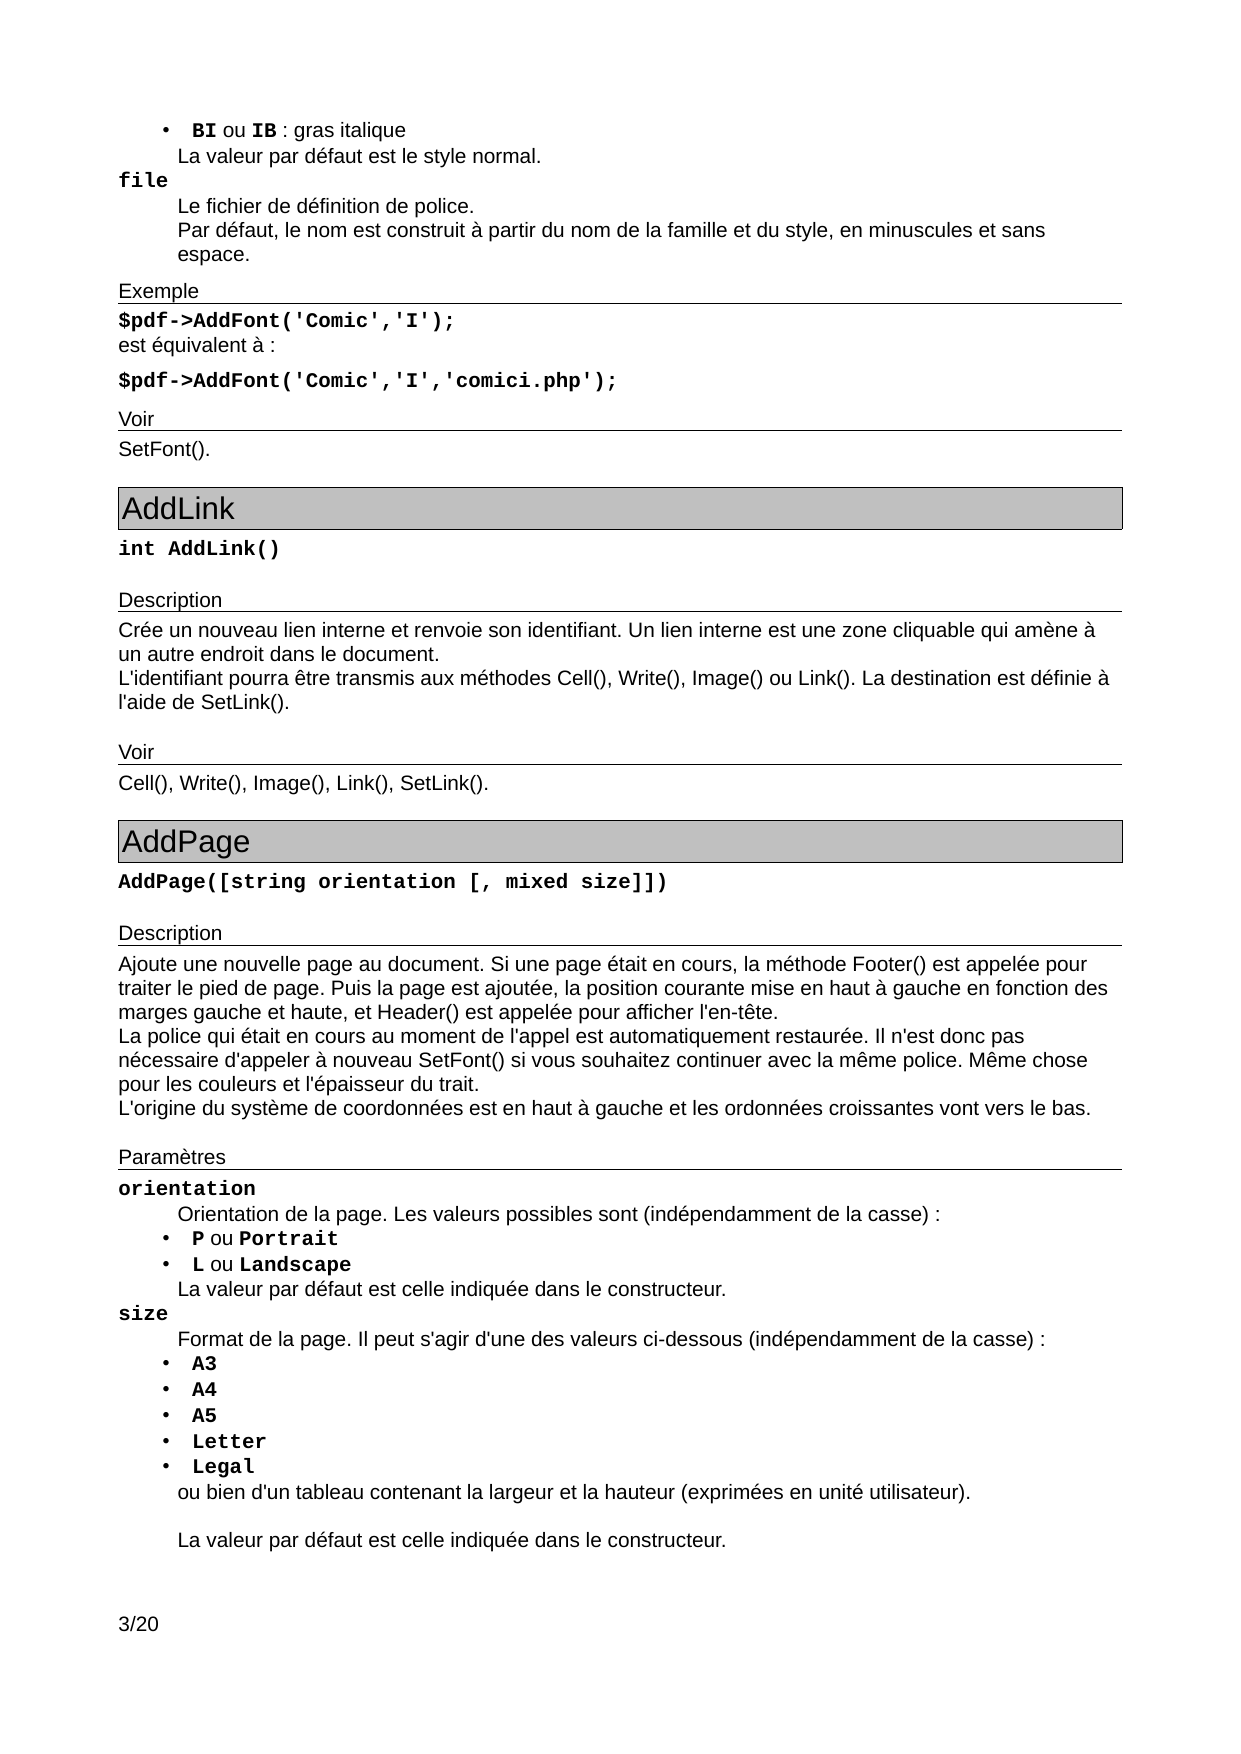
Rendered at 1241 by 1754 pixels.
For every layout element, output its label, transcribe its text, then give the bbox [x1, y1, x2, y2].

list Format de la page. Il peut s'agir d'une des valeurs ci-dessous (indépendamment de la casse) : [177, 1327, 1122, 1351]
list La valeur par défaut est le style normal. [177, 144, 1122, 168]
list L ou Landscape [162, 1251, 1122, 1277]
text $pdf->AddFont('Comic','I'); [118, 309, 1122, 333]
text int AddLink() [118, 536, 1122, 562]
text $pdf->AddFont('Comic','I','comici.php'); [118, 370, 1122, 393]
list BI ou IB : gras italique [162, 118, 1122, 144]
subtitle Voir [118, 740, 1122, 764]
subtitle file [118, 168, 1122, 194]
list Le fichier de définition de police. Par défaut, le nom est construit à partir du nom de la famille et du style, en minuscules et sans espace. [177, 194, 1122, 266]
subtitle AddPage [119, 821, 1122, 862]
text Ajoute une nouvelle page au document. Si une page était en cours, la méthode Footer() est appelée pour traiter le pied de page. Puis la page est ajoutée, la position courante mise en haut à gauche en fonction des marges gauche et haute, et Header() est appelée pour afficher l'en-tête. La police qui était en cours au moment de l'appel est automatiquement restaurée. Il n'est donc pas nécessaire d'appeler à nouveau SetFont() si vous souhaitez continuer avec la même police. Même chose pour les couleurs et l'épaisseur du trait. L'origine du système de coordonnées est en haut à gauche et les ordonnées croissantes vont vers le bas. [118, 952, 1122, 1119]
list Orientation de la page. Les valeurs possibles sont (indépendamment de la casse) : [177, 1202, 1122, 1226]
subtitle size [118, 1301, 1122, 1327]
list La valeur par défaut est celle indiquée dans le constructeur. [177, 1277, 1122, 1301]
text Crée un nouveau lien interne et renvoie son identifiant. Un lien interne est une zone cliquable qui amène à un autre endroit dans le document. L'identifiant pourra être transmis aux méthodes Cell(), Write(), Image() ou Link(). La destination est définie à l'aide de SetLink(). [118, 618, 1122, 714]
text SetFont(). [118, 437, 1122, 461]
list A3 [162, 1351, 1122, 1377]
list ou bien d'un tableau contenant la largeur et la hauteur (exprimées en unité utilisateur). La valeur par défaut est celle indiquée dans le constructeur. [177, 1480, 1122, 1552]
subtitle Exemple [118, 279, 1122, 303]
subtitle Paramètres [118, 1145, 1122, 1169]
list P ou Portrait [162, 1226, 1122, 1251]
subtitle orientation [118, 1176, 1122, 1202]
text AddPage([string orientation [, mixed size]]) [118, 869, 1122, 895]
list Letter [162, 1428, 1122, 1454]
subtitle Description [118, 921, 1122, 945]
subtitle AddLink [119, 488, 1122, 529]
text est équivalent à : [118, 333, 1122, 357]
list Legal [162, 1454, 1122, 1480]
list A5 [162, 1403, 1122, 1428]
subtitle Voir [118, 406, 1122, 430]
subtitle Description [118, 587, 1122, 611]
text Cell(), Write(), Image(), Link(), SetLink(). [118, 771, 1122, 794]
list A4 [162, 1377, 1122, 1403]
